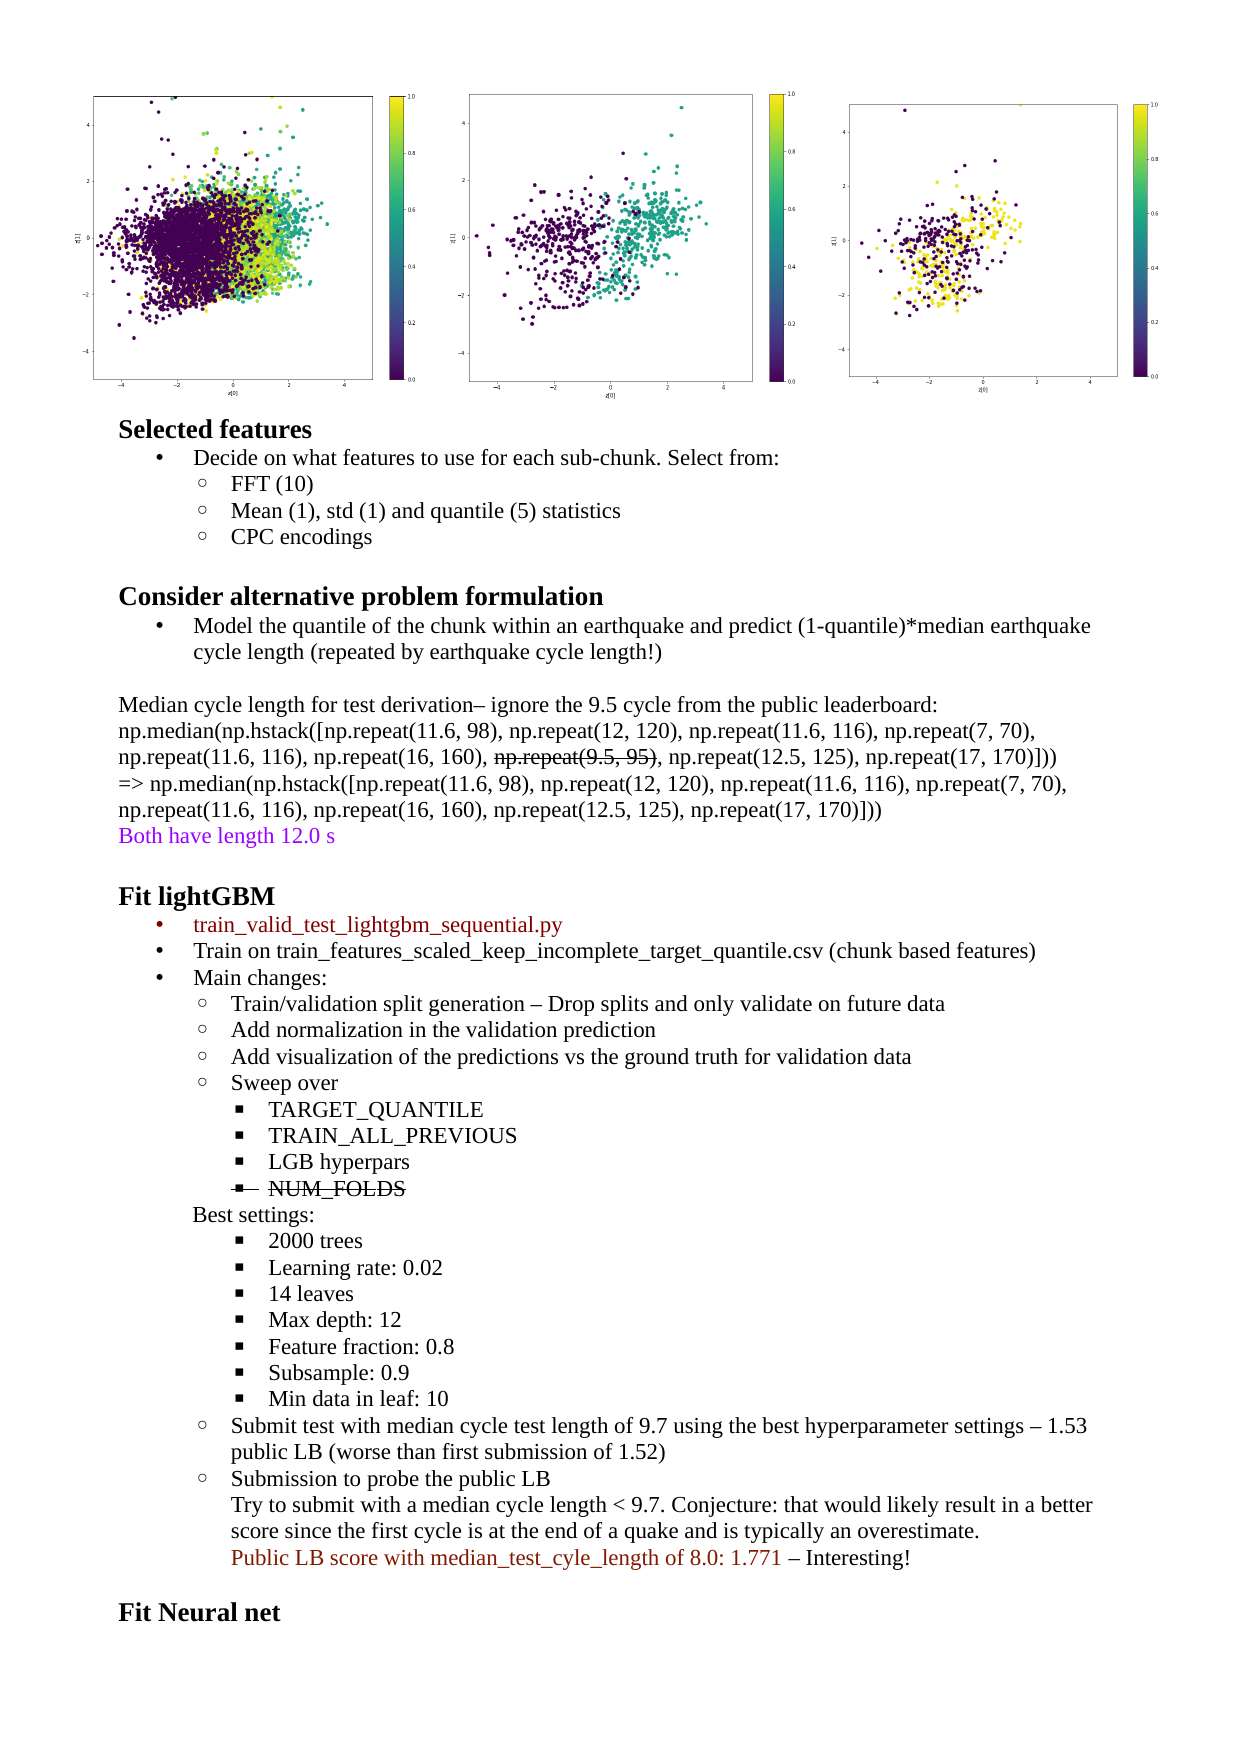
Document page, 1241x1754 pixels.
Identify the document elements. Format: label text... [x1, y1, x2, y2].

list Submission to probe the public LB [193, 1464, 1122, 1491]
picture [831, 95, 1169, 399]
list Public LB score with median_test_cyle_length of 8.0: 1.771 – Interesting! [193, 1544, 1122, 1570]
list Sweep over [193, 1069, 1122, 1096]
list TARGET_QUANTILE [231, 1096, 1122, 1122]
picture [447, 83, 814, 406]
text np.median(np.hstack([np.repeat(11.6, 98), np.repeat(12, 120), np.repeat(11.6, 116), np.repeat(7, 70), np.repeat(11.6, 116), np.repeat(16, 160), np.repeat(9.5, 95), np.repeat(12.5, 125), np.repeat(17, 170)])) [118, 717, 1122, 770]
list Try to submit with a median cycle length < 9.7. Conjecture: that would likely result in a better score since the first cycle is at the end of a quake and is typically an overestimate. [193, 1491, 1122, 1544]
list TRAIN_ALL_PREVIOUS [231, 1122, 1122, 1148]
list Feature fraction: 0.8 [231, 1333, 1122, 1359]
list Min data in leaf: 10 [231, 1386, 1122, 1412]
list Main changes: [156, 964, 1122, 990]
list Add visualization of the predictions vs the ground truth for validation data [193, 1043, 1122, 1069]
list FFT (10) [193, 470, 1122, 497]
list LGB hyperpars [231, 1148, 1122, 1175]
text Consider alternative problem formulation [118, 581, 1122, 612]
list Submit test with median cycle test length of 9.7 using the best hyperparameter settings – 1.53 public LB (worse than first submission of 1.52) [193, 1412, 1122, 1464]
list Learning rate: 0.02 [231, 1254, 1122, 1280]
list Mean (1), std (1) and quantile (5) statistics [193, 497, 1122, 523]
list Max depth: 12 [231, 1306, 1122, 1333]
list train_valid_test_lightgbm_sequential.py [156, 911, 1122, 937]
list 2000 trees [231, 1227, 1122, 1254]
text Both have length 12.0 s [118, 822, 1122, 849]
picture [64, 84, 433, 401]
list 14 leaves [231, 1280, 1122, 1306]
list Decide on what features to use for each sub-chunk. Select from: [156, 444, 1122, 470]
text Fit Neural net [118, 1596, 1122, 1627]
text Best settings: [118, 1201, 1122, 1227]
list Model the quantile of the chunk within an earthquake and predict (1-quantile)*median earthquake cycle length (repeated by earthquake cycle length!) [156, 612, 1122, 664]
text Fit lightGBM [118, 880, 1122, 911]
list CPC encodings [193, 523, 1122, 549]
list NUM_FOLDS [231, 1175, 1122, 1201]
list Train on train_features_scaled_keep_incomplete_target_quantile.csv (chunk based features) [156, 937, 1122, 964]
text => np.median(np.hstack([np.repeat(11.6, 98), np.repeat(12, 120), np.repeat(11.6, 116), np.repeat(7, 70), np.repeat(11.6, 116), np.repeat(16, 160), np.repeat(12.5, 125), np.repeat(17, 170)])) [118, 770, 1122, 822]
list Subsample: 0.9 [231, 1359, 1122, 1386]
text Median cycle length for test derivation– ignore the 9.5 cycle from the public leaderboard: [118, 691, 1122, 717]
list Train/validation split generation – Drop splits and only validate on future data [193, 990, 1122, 1017]
text Selected features [118, 413, 1122, 444]
list Add normalization in the validation prediction [193, 1017, 1122, 1043]
